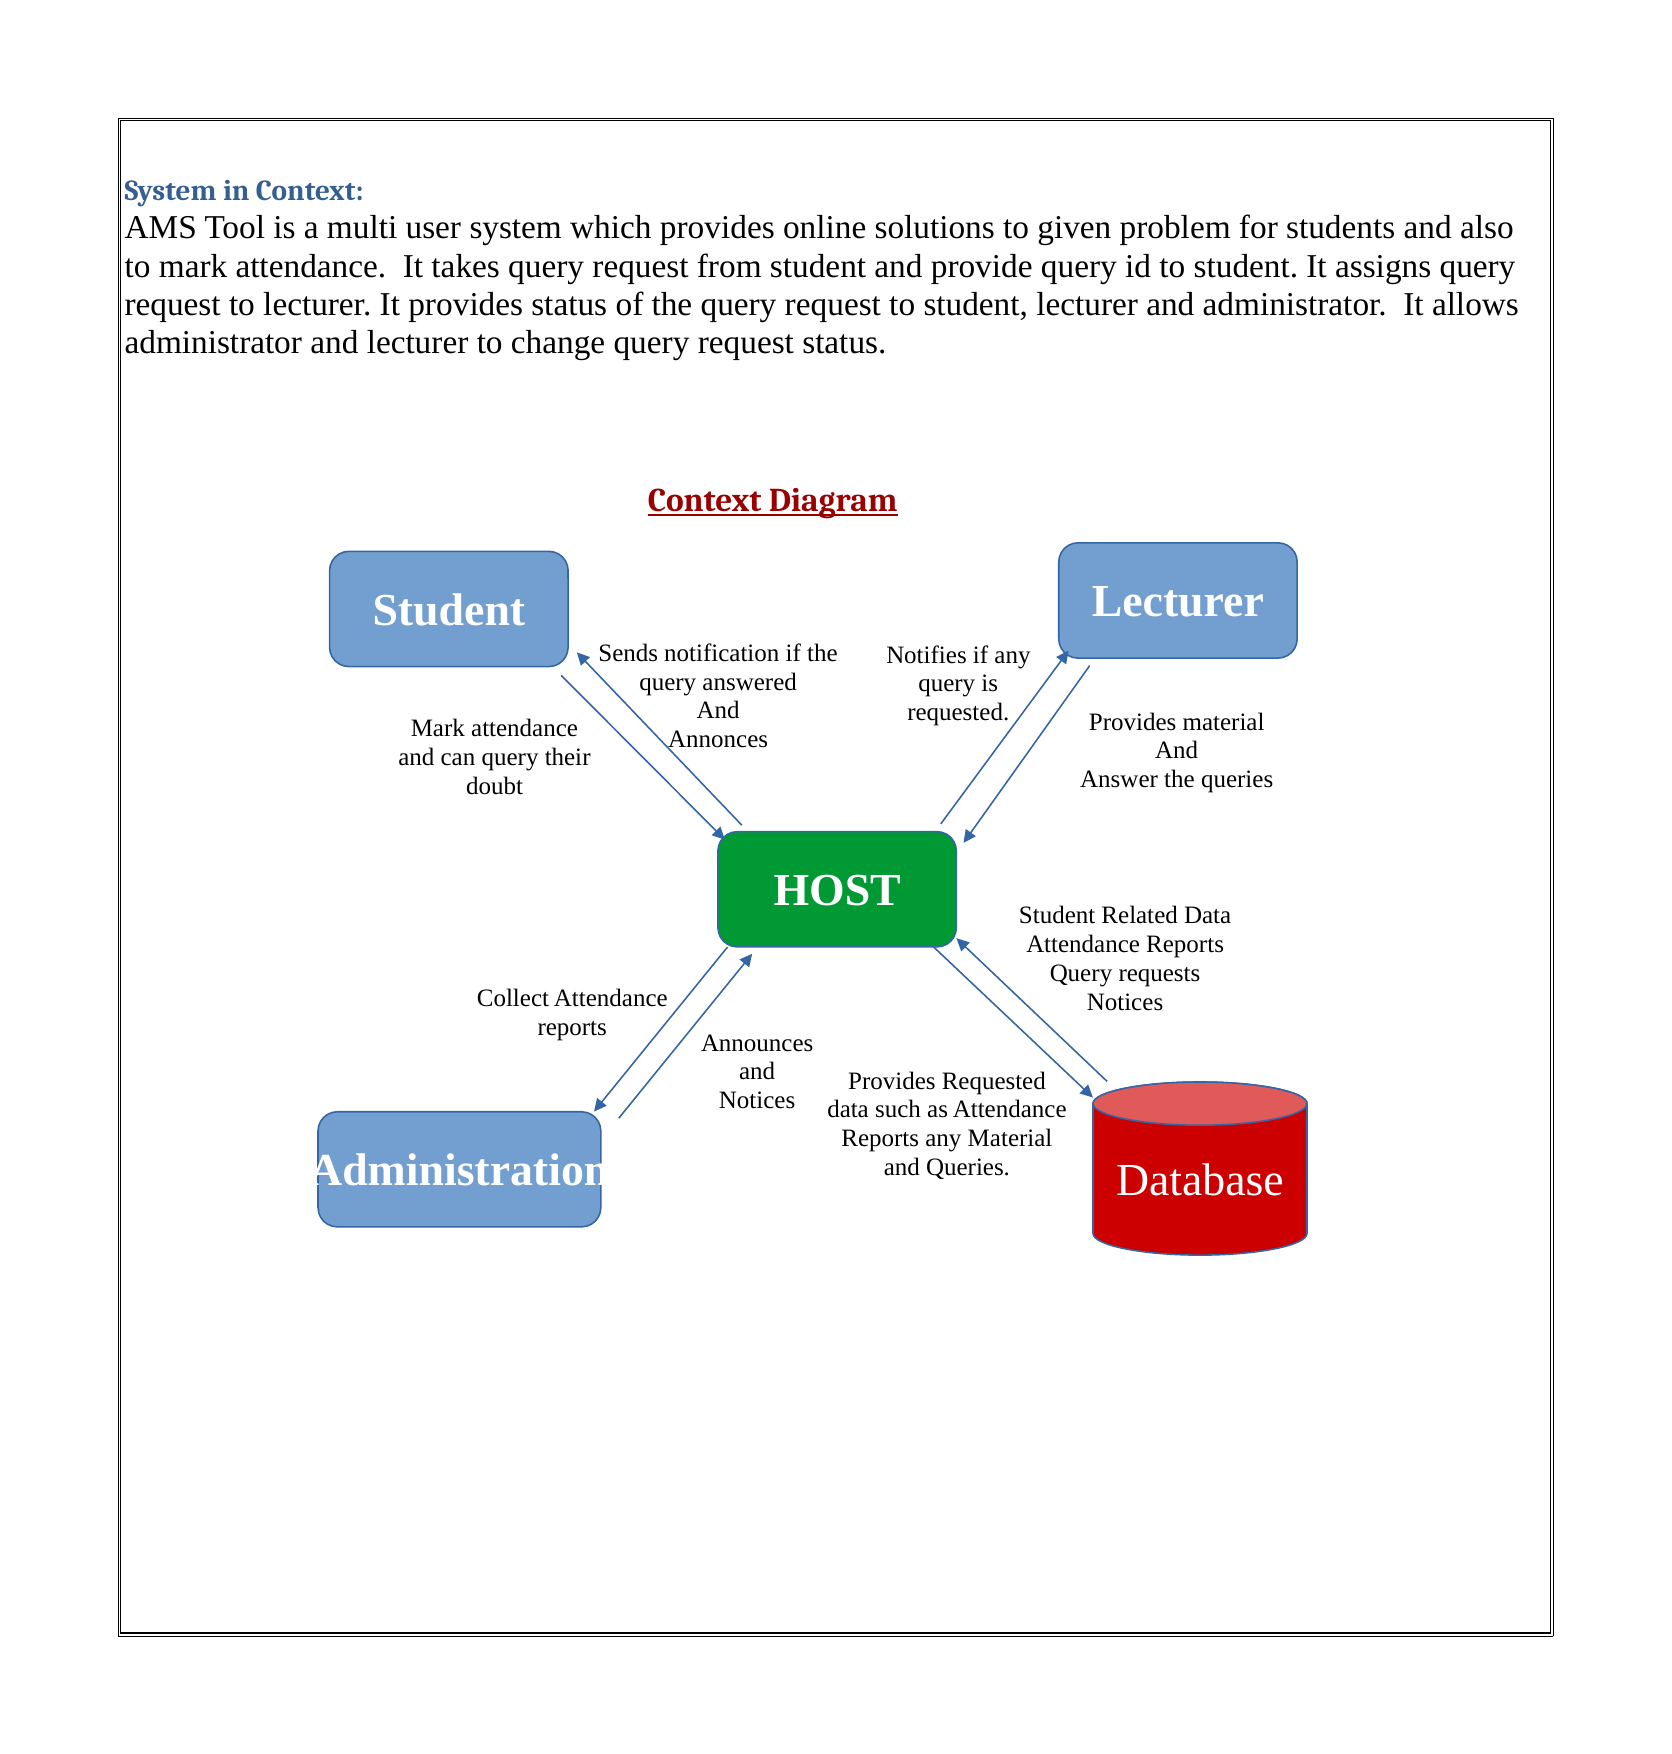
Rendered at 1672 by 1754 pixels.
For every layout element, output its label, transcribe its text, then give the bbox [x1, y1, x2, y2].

subtitle Context Diagram [124, 481, 1547, 519]
text AMS Tool is a multi user system which provides online solutions to given problem for students and also to mark attendance. It takes query request from student and provide query id to student. It assigns query request to lecturer. It provides status of the query request to student, lecturer and administrator. It allows administrator and lecturer to change query request status. [124, 208, 1547, 361]
subtitle System in Context: [124, 174, 1547, 208]
